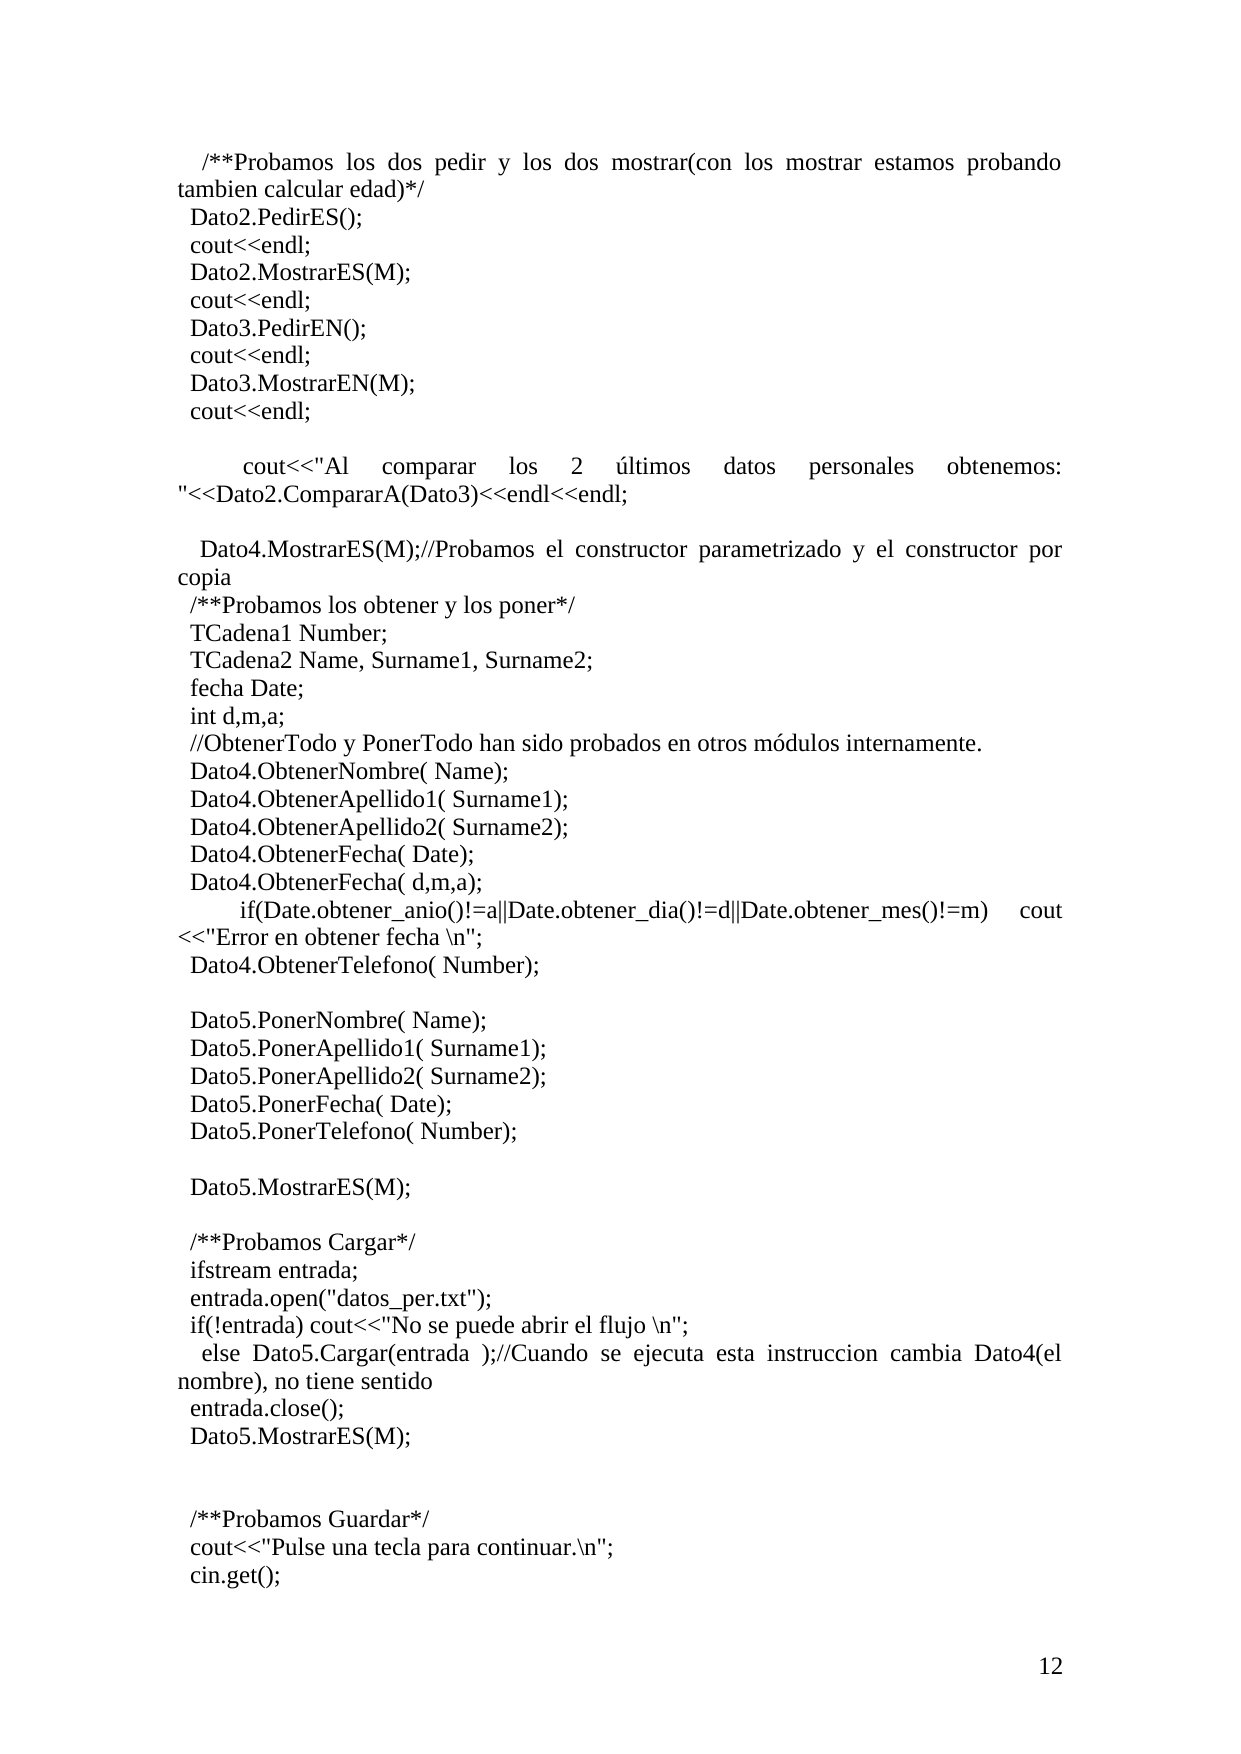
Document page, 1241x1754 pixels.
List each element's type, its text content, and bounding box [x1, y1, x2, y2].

text Dato3.PedirEN(); [177, 314, 1063, 342]
text Dato5.PonerNombre( Name); [177, 1007, 1063, 1034]
text //ObtenerTodo y PonerTodo han sido probados en otros módulos internamente. [177, 729, 1063, 757]
text Dato2.MostrarES(M); [177, 258, 1063, 286]
text Dato2.PedirES(); [177, 203, 1063, 231]
text Dato4.ObtenerTelefono( Number); [177, 951, 1063, 979]
text cout<<"Al comparar los 2 últimos datos personales obtenemos: "<<Dato2.CompararA(Dato3)<<endl<<endl; [177, 452, 1063, 508]
text entrada.open("datos_per.txt"); [177, 1284, 1063, 1311]
text else Dato5.Cargar(entrada );//Cuando se ejecuta esta instruccion cambia Dato4(el nombre), no tiene sentido [177, 1339, 1063, 1394]
text Dato5.PonerApellido2( Surname2); [177, 1062, 1063, 1090]
text int d,m,a; [177, 702, 1063, 729]
text Dato5.PonerTelefono( Number); [177, 1117, 1063, 1145]
text cout<<"Pulse una tecla para continuar.\n"; [177, 1533, 1063, 1561]
text TCadena1 Number; [177, 619, 1063, 646]
text Dato4.ObtenerFecha( d,m,a); [177, 868, 1063, 896]
text Dato5.MostrarES(M); [177, 1422, 1063, 1450]
text Dato4.ObtenerFecha( Date); [177, 840, 1063, 868]
text if(!entrada) cout<<"No se puede abrir el flujo \n"; [177, 1311, 1063, 1339]
text cout<<endl; [177, 397, 1063, 425]
text if(Date.obtener_anio()!=a||Date.obtener_dia()!=d||Date.obtener_mes()!=m) cout <<"Error en obtener fecha \n"; [177, 896, 1063, 951]
text TCadena2 Name, Surname1, Surname2; [177, 646, 1063, 674]
text entrada.close(); [177, 1394, 1063, 1422]
text Dato4.ObtenerApellido2( Surname2); [177, 813, 1063, 840]
text cin.get(); [177, 1561, 1063, 1588]
text cout<<endl; [177, 342, 1063, 369]
text Dato5.PonerApellido1( Surname1); [177, 1034, 1063, 1062]
text /**Probamos los obtener y los poner*/ [177, 591, 1063, 619]
text Dato4.MostrarES(M);//Probamos el constructor parametrizado y el constructor por copia [177, 536, 1063, 591]
text Dato3.MostrarEN(M); [177, 369, 1063, 397]
text Dato5.PonerFecha( Date); [177, 1090, 1063, 1117]
text /**Probamos los dos pedir y los dos mostrar(con los mostrar estamos probando tambien calcular edad)*/ [177, 148, 1063, 203]
text cout<<endl; [177, 286, 1063, 314]
text Dato4.ObtenerNombre( Name); [177, 757, 1063, 785]
text Dato5.MostrarES(M); [177, 1173, 1063, 1201]
text fecha Date; [177, 674, 1063, 702]
text /**Probamos Guardar*/ [177, 1505, 1063, 1533]
text Dato4.ObtenerApellido1( Surname1); [177, 785, 1063, 813]
text /**Probamos Cargar*/ [177, 1228, 1063, 1256]
text cout<<endl; [177, 231, 1063, 258]
text ifstream entrada; [177, 1256, 1063, 1284]
